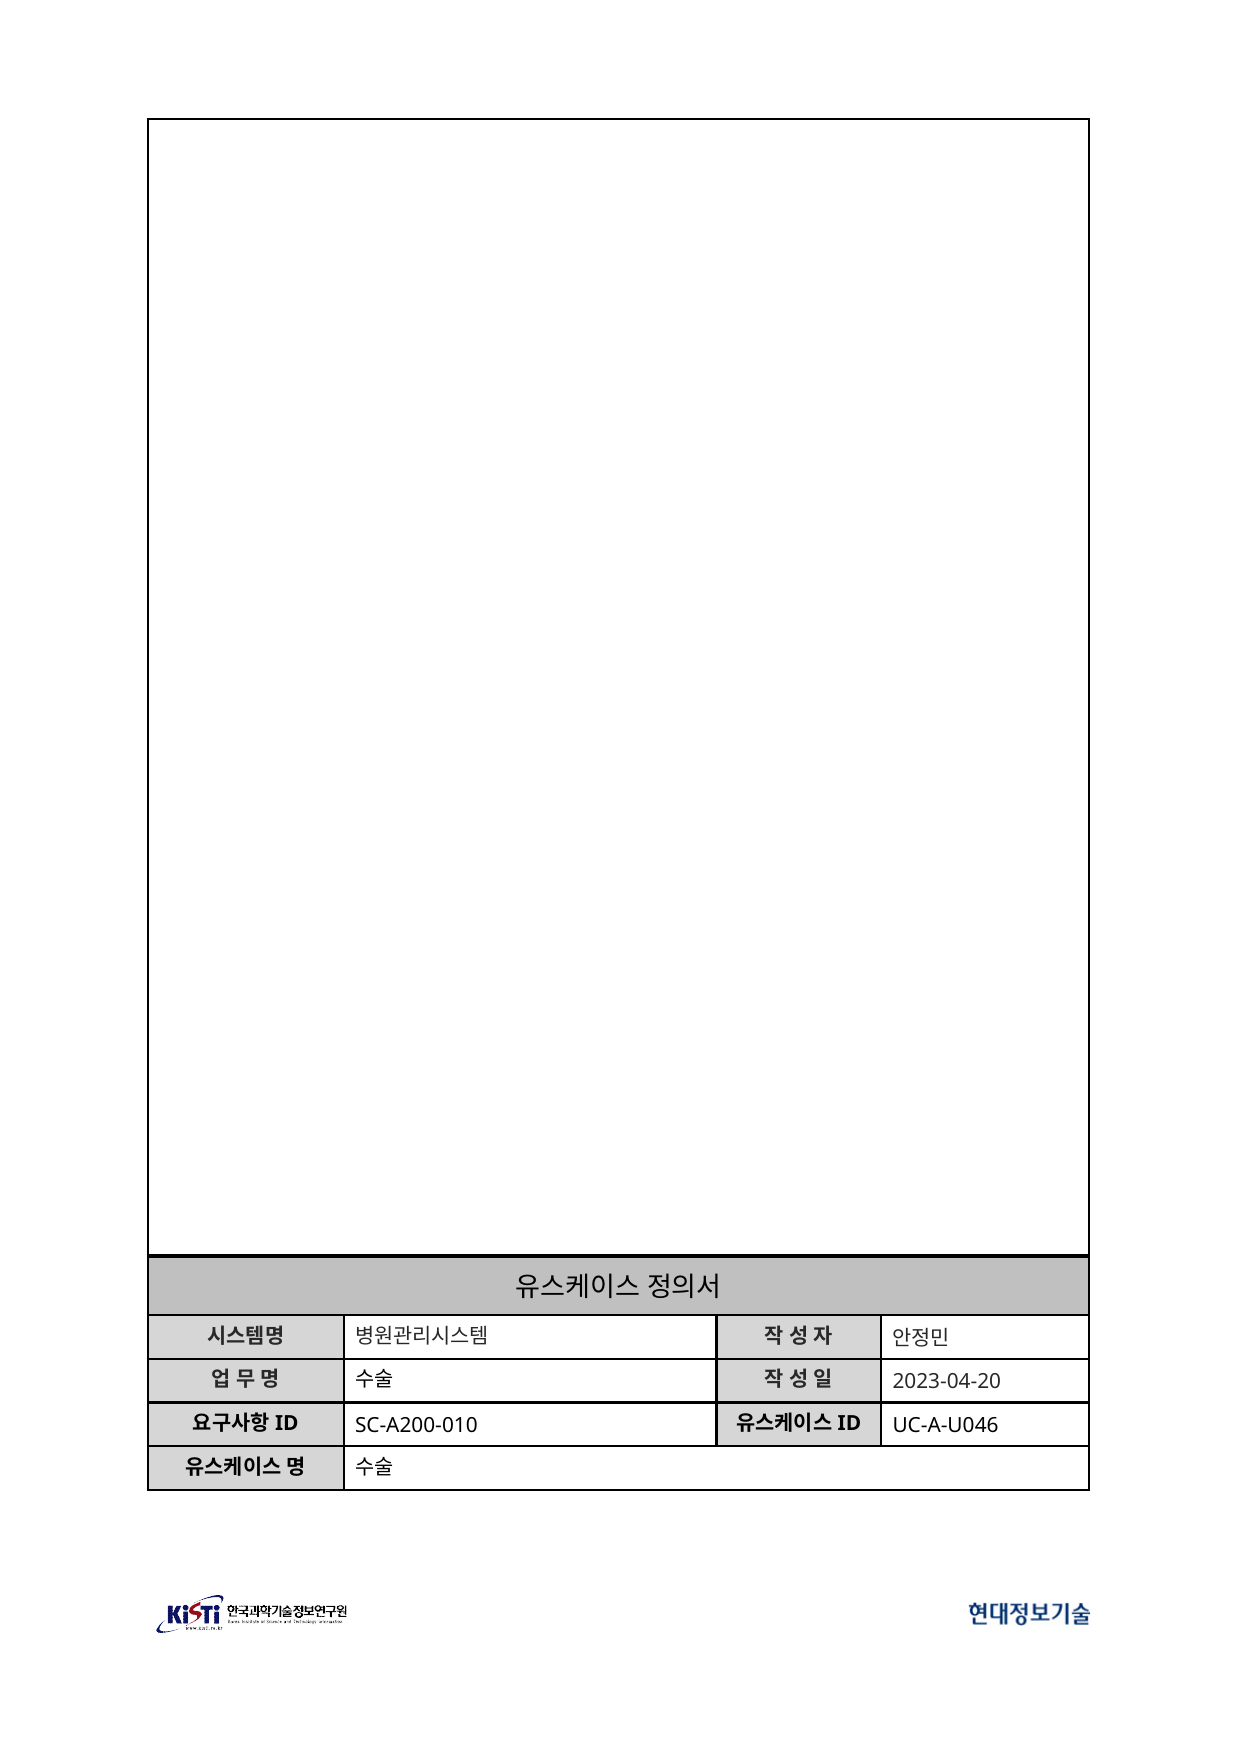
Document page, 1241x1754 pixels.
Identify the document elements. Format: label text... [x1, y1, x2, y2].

picture [156, 1595, 347, 1633]
table_cell SC-A200-010 [345, 1404, 715, 1445]
table_cell 병원관리시스템 [345, 1316, 715, 1358]
table_cell 안정민 [882, 1316, 1088, 1358]
table_cell 2023-04-20 [882, 1360, 1088, 1401]
table_cell 작 성 일 [718, 1360, 880, 1401]
table_cell UC-A-U046 [882, 1404, 1088, 1445]
picture [968, 1602, 1091, 1626]
table_cell 유스케이스 명 [149, 1447, 343, 1489]
table_cell 요구사항 ID [149, 1404, 343, 1445]
table_cell 수술 [345, 1360, 715, 1401]
table_cell 수술 [345, 1447, 1088, 1489]
table_header 유스케이스 정의서 [149, 1258, 1088, 1314]
table_cell 유스케이스 ID [718, 1404, 880, 1445]
table_cell 작 성 자 [718, 1316, 880, 1358]
table_cell 시스템명 [149, 1316, 343, 1358]
table_cell 업 무 명 [149, 1360, 343, 1401]
table_cell [149, 120, 1088, 1253]
